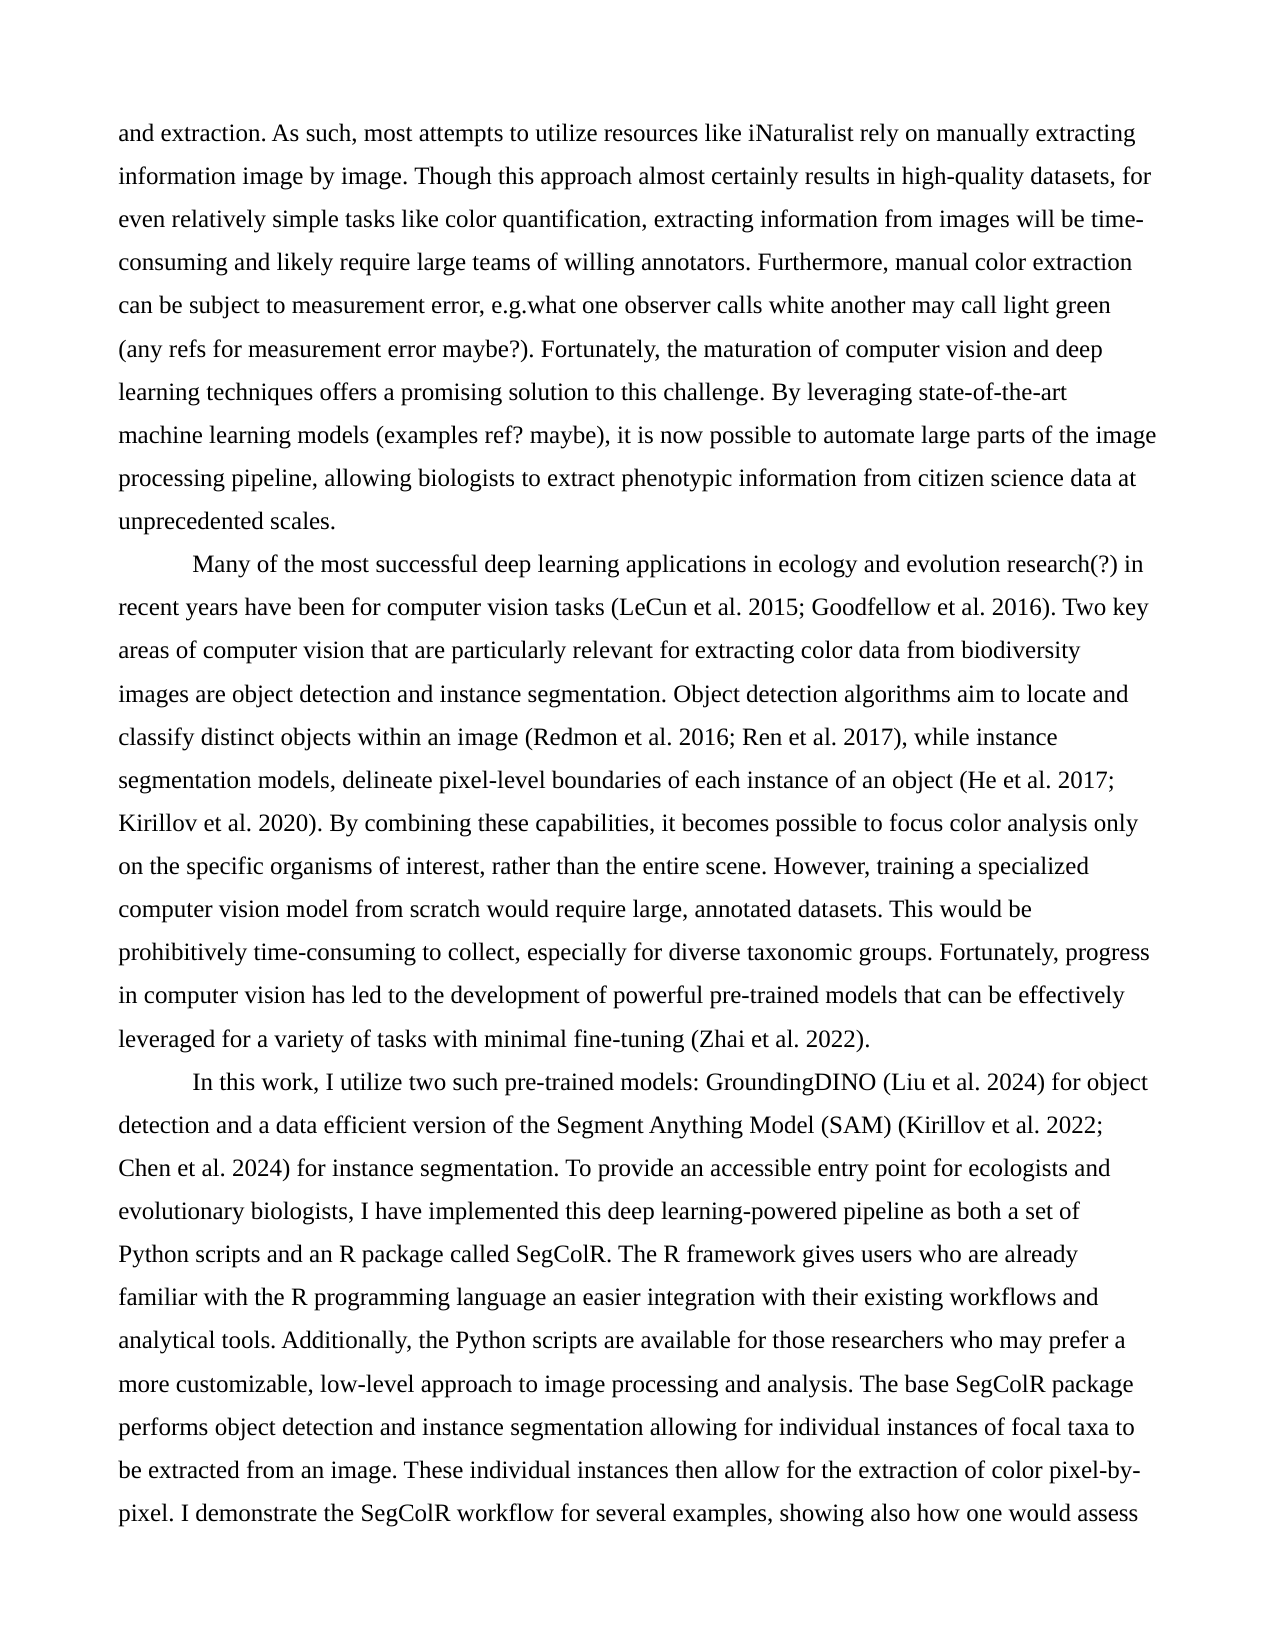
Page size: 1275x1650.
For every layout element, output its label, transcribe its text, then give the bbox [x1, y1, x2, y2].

text In this work, I utilize two such pre-trained models: GroundingDINO (Liu et al. 2024) for object detection and a data efficient version of the Segment Anything Model (SAM) (Kirillov et al. 2022; Chen et al. 2024) for instance segmentation. To provide an accessible entry point for ecologists and evolutionary biologists, I have implemented this deep learning-powered pipeline as both a set of Python scripts and an R package called SegColR. The R framework gives users who are already familiar with the R programming language an easier integration with their existing workflows and analytical tools. Additionally, the Python scripts are available for those researchers who may prefer a more customizable, low-level approach to image processing and analysis. The base SegColR package performs object detection and instance segmentation allowing for individual instances of focal taxa to be extracted from an image. These individual instances then allow for the extraction of color pixel-by-pixel. I demonstrate the SegColR workflow for several examples, showing also how one would assess [118, 1067, 1157, 1527]
text and extraction. As such, most attempts to utilize resources like iNaturalist rely on manually extracting information image by image. Though this approach almost certainly results in high-quality datasets, for even relatively simple tasks like color quantification, extracting information from images will be time-consuming and likely require large teams of willing annotators. Furthermore, manual color extraction can be subject to measurement error, e.g.what one observer calls white another may call light green (any refs for measurement error maybe?). Fortunately, the maturation of computer vision and deep learning techniques offers a promising solution to this challenge. By leveraging state-of-the-art machine learning models (examples ref? maybe), it is now possible to automate large parts of the image processing pipeline, allowing biologists to extract phenotypic information from citizen science data at unprecedented scales. [118, 118, 1157, 535]
text Many of the most successful deep learning applications in ecology and evolution research(?) in recent years have been for computer vision tasks (LeCun et al. 2015; Goodfellow et al. 2016). Two key areas of computer vision that are particularly relevant for extracting color data from biodiversity images are object detection and instance segmentation. Object detection algorithms aim to locate and classify distinct objects within an image (Redmon et al. 2016; Ren et al. 2017), while instance segmentation models, delineate pixel-level boundaries of each instance of an object (He et al. 2017; Kirillov et al. 2020). By combining these capabilities, it becomes possible to focus color analysis only on the specific organisms of interest, rather than the entire scene. However, training a specialized computer vision model from scratch would require large, annotated datasets. This would be prohibitively time-consuming to collect, especially for diverse taxonomic groups. Fortunately, progress in computer vision has led to the development of powerful pre-trained models that can be effectively leveraged for a variety of tasks with minimal fine-tuning (Zhai et al. 2022). [118, 549, 1157, 1052]
